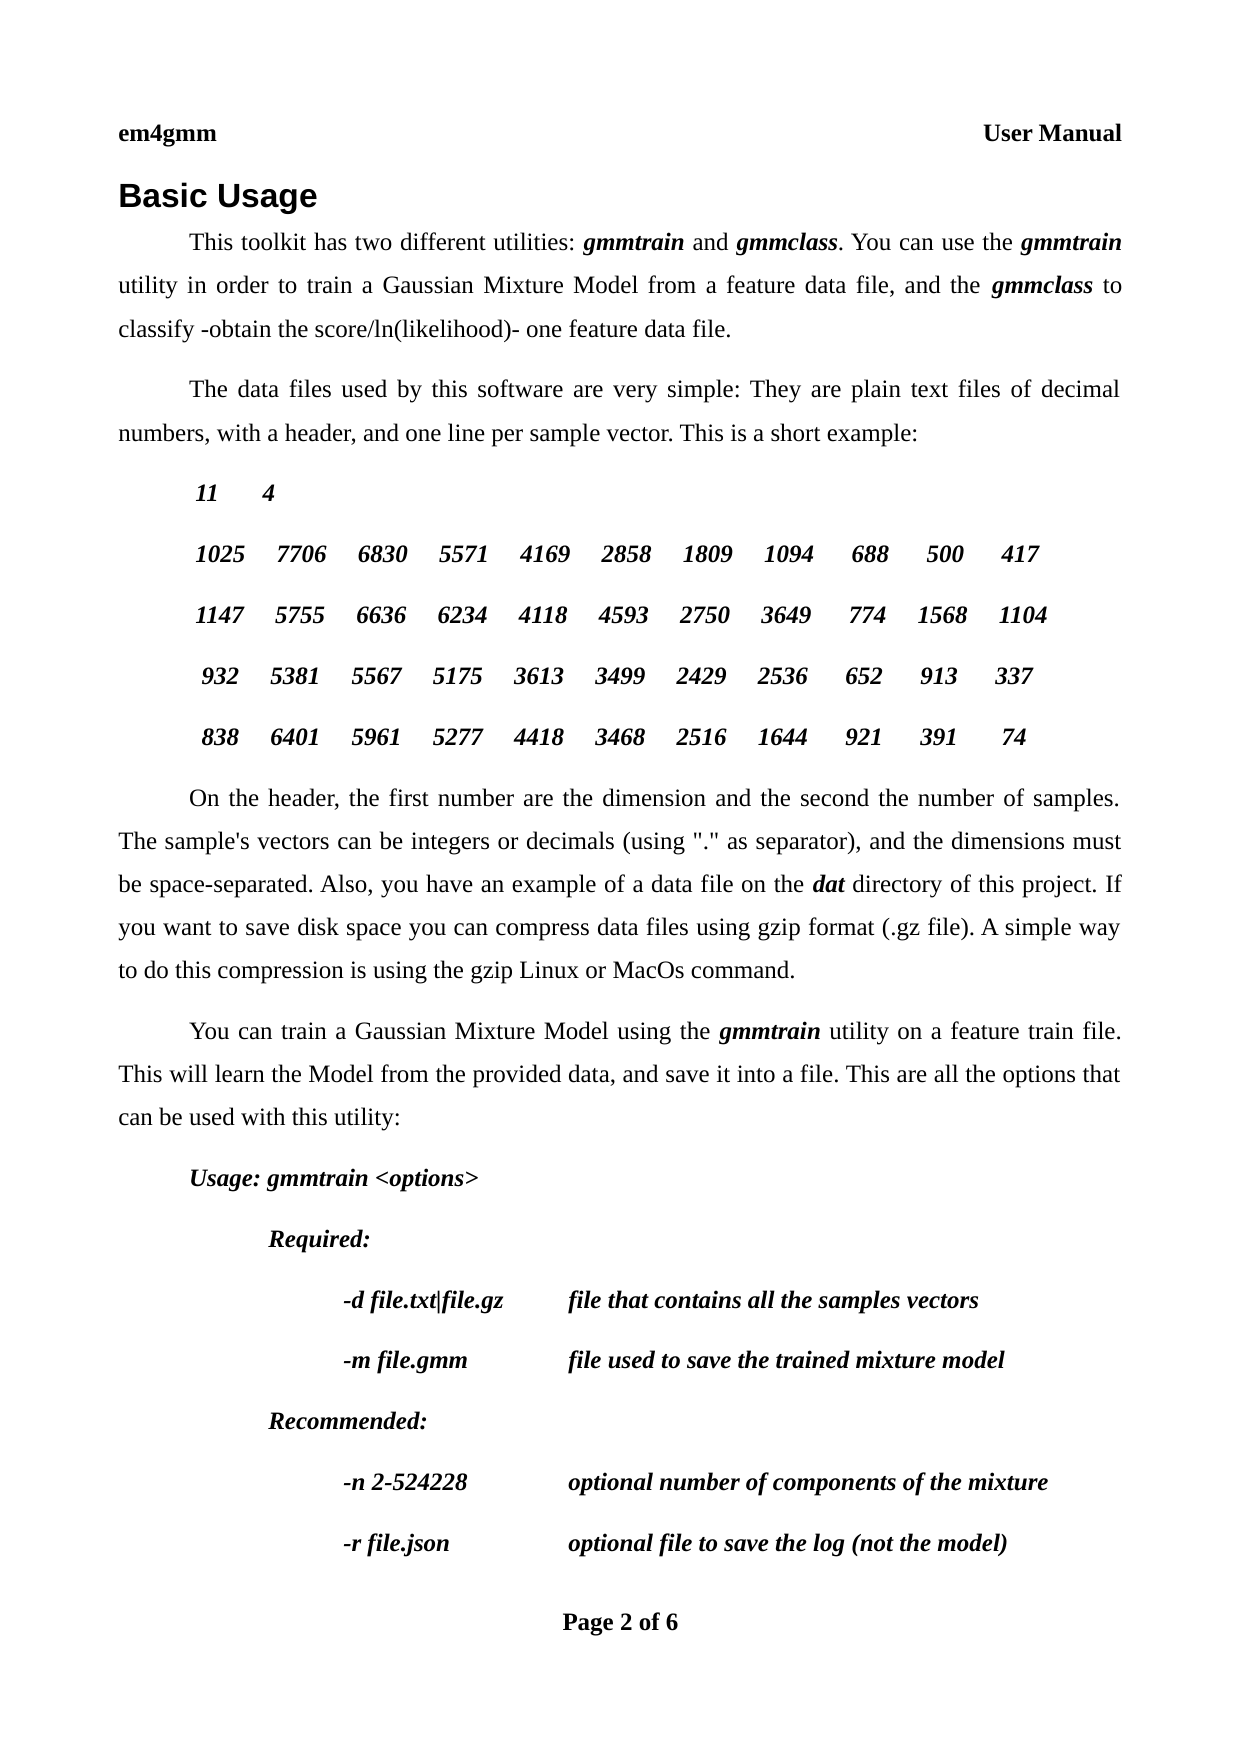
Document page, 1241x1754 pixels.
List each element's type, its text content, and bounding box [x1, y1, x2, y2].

text 932 5381 5567 5175 3613 3499 2429 2536 652 913 337 [118, 661, 1122, 690]
text Recommended: [118, 1406, 1122, 1435]
text The data files used by this software are very simple: They are plain text files of decimal numbers, with a header, and one line per sample vector. This is a short example: [118, 374, 1122, 446]
text 1025 7706 6830 5571 4169 2858 1809 1094 688 500 417 [118, 539, 1122, 568]
text -m file.gmm file used to save the trained mixture model [118, 1346, 1122, 1374]
text -d file.txt|file.gz file that contains all the samples vectors [118, 1285, 1122, 1313]
text Usage: gmmtrain <options> [118, 1163, 1122, 1192]
text Required: [118, 1224, 1122, 1253]
text You can train a Gaussian Mixture Model using the gmmtrain utility on a feature train file. This will learn the Model from the provided data, and save it into a file. This are all the options that can be used with this utility: [118, 1016, 1122, 1131]
text 1147 5755 6636 6234 4118 4593 2750 3649 774 1568 1104 [118, 600, 1122, 629]
text -r file.json optional file to save the log (not the model) [118, 1528, 1122, 1557]
subtitle Basic Usage [118, 176, 1122, 215]
text 838 6401 5961 5277 4418 3468 2516 1644 921 391 74 [118, 722, 1122, 751]
text On the header, the first number are the dimension and the second the number of samples. The sample's vectors can be integers or decimals (using "." as separator), and the dimensions must be space-separated. Also, you have an example of a data file on the dat directory of this project. If you want to save disk space you can compress data files using gzip format (.gz file). A simple way to do this compression is using the gzip Linux or MacOs command. [118, 783, 1122, 984]
text 11 4 [118, 478, 1122, 507]
text -n 2-524228 optional number of components of the mixture [118, 1467, 1122, 1496]
text This toolkit has two different utilities: gmmtrain and gmmclass. You can use the gmmtrain utility in order to train a Gaussian Mixture Model from a feature data file, and the gmmclass to classify -obtain the score/ln(likelihood)- one feature data file. [118, 227, 1122, 342]
